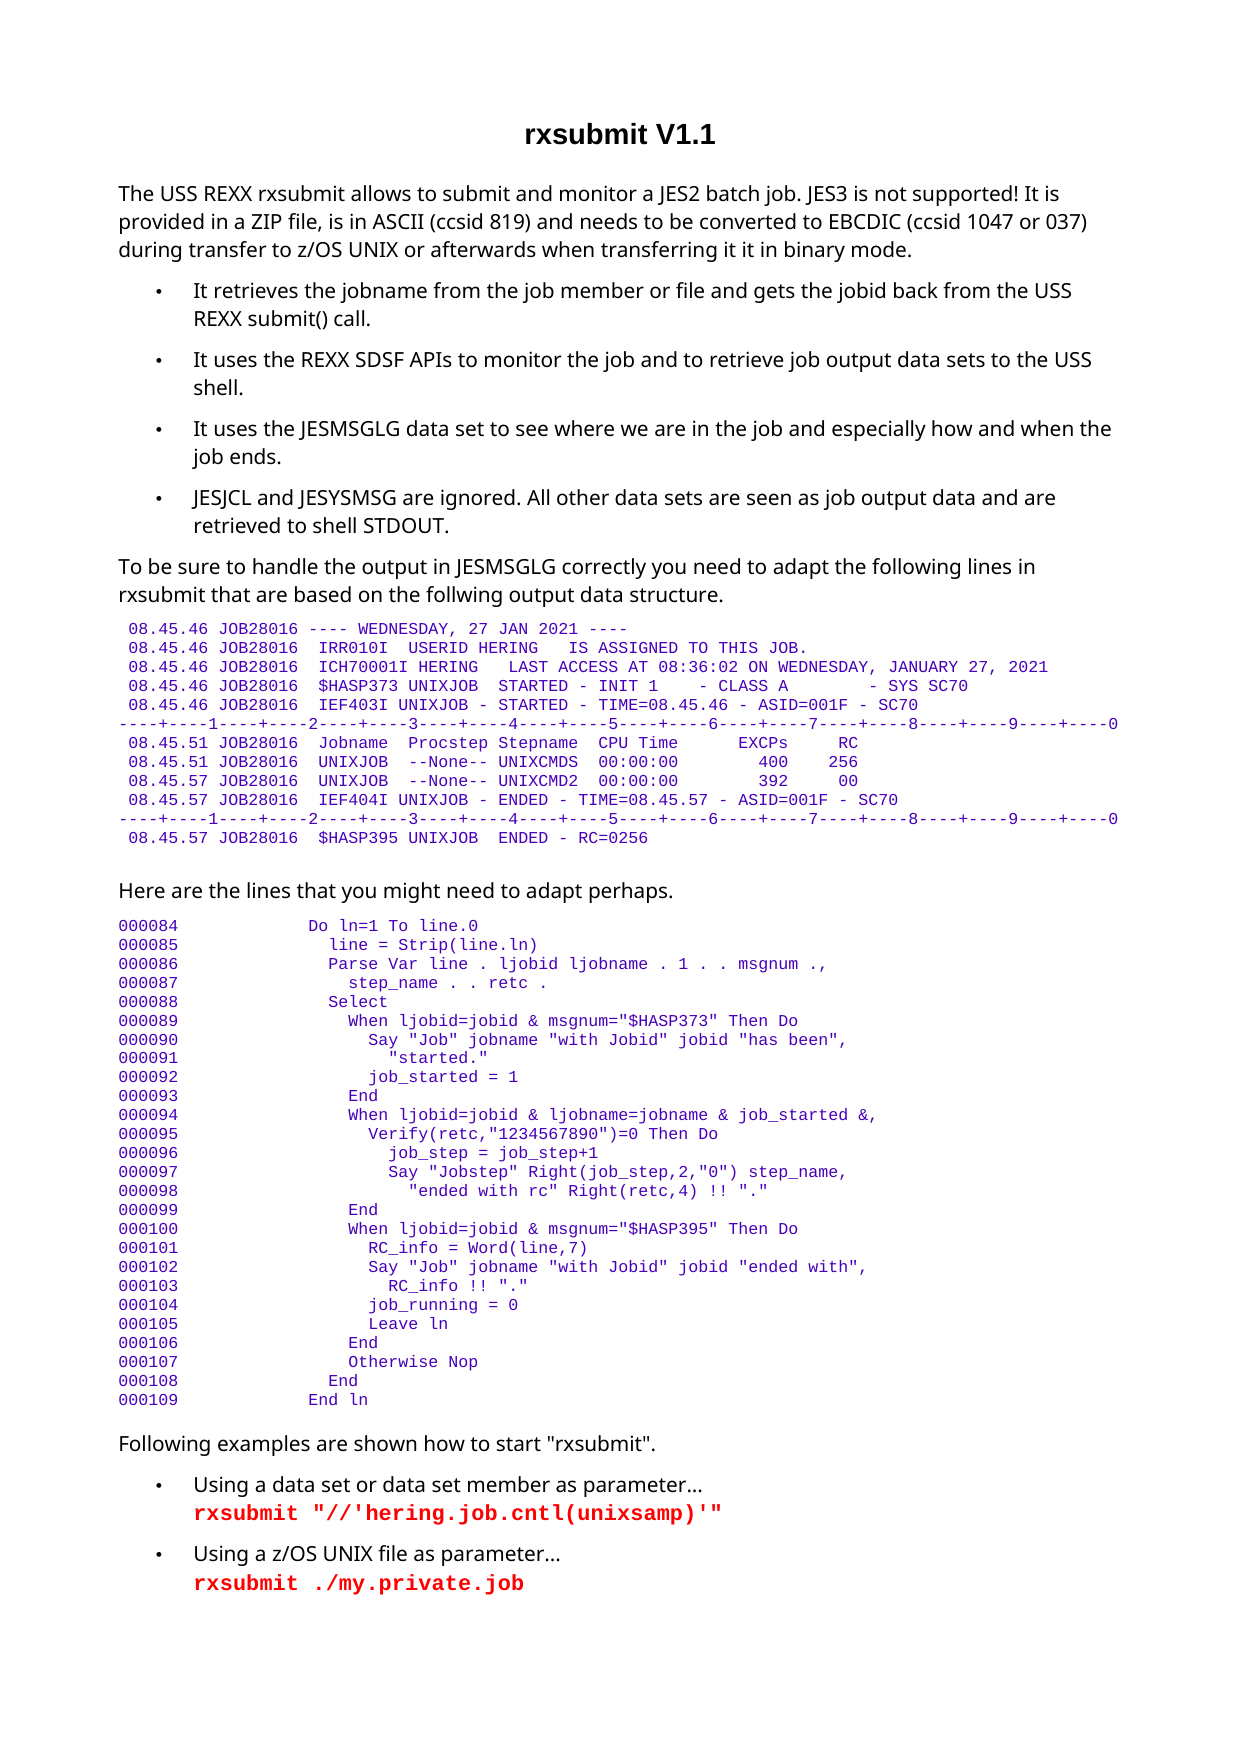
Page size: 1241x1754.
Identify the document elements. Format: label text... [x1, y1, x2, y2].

text 08.45.46 JOB28016 $HASP373 UNIXJOB STARTED - INIT 1 - CLASS A - SYS SC70 [118, 678, 1122, 697]
text 000087 step_name . . retc . [118, 974, 1122, 993]
text 000086 Parse Var line . ljobid ljobname . 1 . . msgnum ., [118, 955, 1122, 974]
text 000109 End ln [118, 1391, 1122, 1410]
text 000101 RC_info = Word(line,7) [118, 1239, 1122, 1258]
text 000093 End [118, 1088, 1122, 1107]
text 000097 Say "Jobstep" Right(job_step,2,"0") step_name, [118, 1164, 1122, 1183]
text The USS REXX rxsubmit allows to submit and monitor a JES2 batch job. JES3 is not supported! It is provided in a ZIP file, is in ASCII (ccsid 819) and needs to be converted to EBCDIC (ccsid 1047 or 037) during transfer to z/OS UNIX or afterwards when transferring it it in binary mode. [118, 179, 1122, 263]
list Using a z/OS UNIX file as parameter... rxsubmit ./my.private.job [156, 1539, 1122, 1597]
text 000088 Select [118, 993, 1122, 1012]
text 08.45.46 JOB28016 ICH70001I HERING LAST ACCESS AT 08:36:02 ON WEDNESDAY, JANUARY 27, 2021 [118, 659, 1122, 678]
text 08.45.46 JOB28016 IRR010I USERID HERING IS ASSIGNED TO THIS JOB. [118, 640, 1122, 659]
text ----+----1----+----2----+----3----+----4----+----5----+----6----+----7----+----8----+----9----+----0 [118, 810, 1122, 829]
text 08.45.51 JOB28016 Jobname Procstep Stepname CPU Time EXCPs RC [118, 734, 1122, 753]
text 000094 When ljobid=jobid & ljobname=jobname & job_started &, [118, 1107, 1122, 1126]
text 08.45.57 JOB28016 $HASP395 UNIXJOB ENDED - RC=0256 [118, 829, 1122, 848]
text 000099 End [118, 1202, 1122, 1221]
text 000108 End [118, 1372, 1122, 1391]
text 000085 line = Strip(line.ln) [118, 936, 1122, 955]
list It retrieves the jobname from the job member or file and gets the jobid back from the USS REXX submit() call. [156, 276, 1122, 332]
text 000104 job_running = 0 [118, 1296, 1122, 1315]
text 000102 Say "Job" jobname "with Jobid" jobid "ended with", [118, 1258, 1122, 1277]
text 000105 Leave ln [118, 1315, 1122, 1334]
text 000096 job_step = job_step+1 [118, 1145, 1122, 1164]
text Here are the lines that you might need to adapt perhaps. [118, 848, 1122, 905]
text 000100 When ljobid=jobid & msgnum="$HASP395" Then Do [118, 1221, 1122, 1239]
text 000103 RC_info !! "." [118, 1277, 1122, 1296]
text 08.45.46 JOB28016 IEF403I UNIXJOB - STARTED - TIME=08.45.46 - ASID=001F - SC70 [118, 697, 1122, 716]
text 000089 When ljobid=jobid & msgnum="$HASP373" Then Do [118, 1012, 1122, 1031]
text 000095 Verify(retc,"1234567890")=0 Then Do [118, 1126, 1122, 1145]
list Using a data set or data set member as parameter... rxsubmit "//'hering.job.cntl(unixsamp)'" [156, 1470, 1122, 1527]
text To be sure to handle the output in JESMSGLG correctly you need to adapt the following lines in rxsubmit that are based on the follwing output data structure. [118, 552, 1122, 608]
list It uses the REXX SDSF APIs to monitor the job and to retrieve job output data sets to the USS shell. [156, 345, 1122, 401]
text 000107 Otherwise Nop [118, 1353, 1122, 1372]
text 000091 "started." [118, 1050, 1122, 1069]
text 08.45.46 JOB28016 ---- WEDNESDAY, 27 JAN 2021 ---- [118, 621, 1122, 640]
text 000106 End [118, 1334, 1122, 1353]
text 08.45.57 JOB28016 IEF404I UNIXJOB - ENDED - TIME=08.45.57 - ASID=001F - SC70 [118, 791, 1122, 810]
text 08.45.51 JOB28016 UNIXJOB --None-- UNIXCMDS 00:00:00 400 256 [118, 753, 1122, 772]
text rxsubmit V1.1 [118, 118, 1122, 151]
text 000090 Say "Job" jobname "with Jobid" jobid "has been", [118, 1031, 1122, 1050]
text 000084 Do ln=1 To line.0 [118, 917, 1122, 936]
list JESJCL and JESYSMSG are ignored. All other data sets are seen as job output data and are retrieved to shell STDOUT. [156, 483, 1122, 539]
text ----+----1----+----2----+----3----+----4----+----5----+----6----+----7----+----8----+----9----+----0 [118, 716, 1122, 734]
text 000098 "ended with rc" Right(retc,4) !! "." [118, 1183, 1122, 1202]
list It uses the JESMSGLG data set to see where we are in the job and especially how and when the job ends. [156, 414, 1122, 470]
text 000092 job_started = 1 [118, 1069, 1122, 1088]
text 08.45.57 JOB28016 UNIXJOB --None-- UNIXCMD2 00:00:00 392 00 [118, 772, 1122, 791]
text Following examples are shown how to start "rxsubmit". [118, 1429, 1122, 1457]
